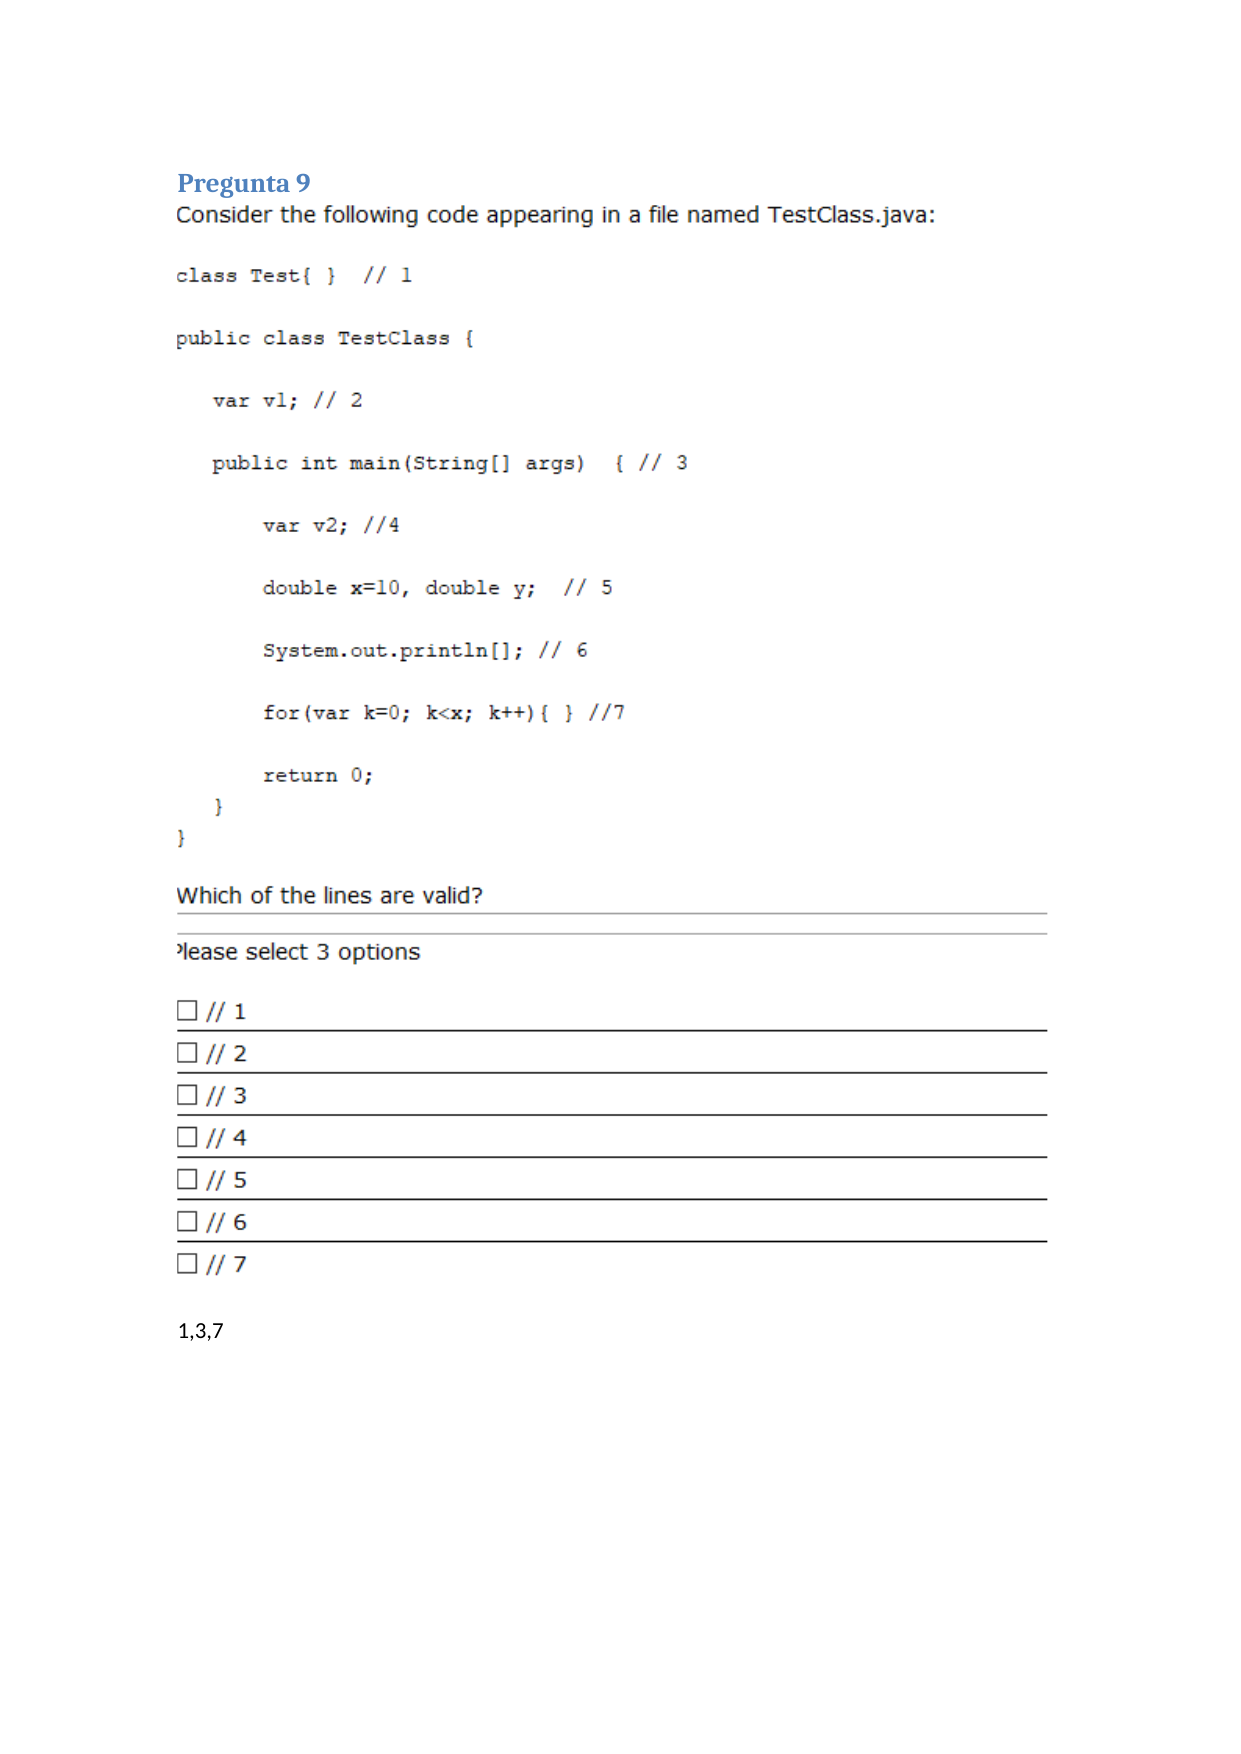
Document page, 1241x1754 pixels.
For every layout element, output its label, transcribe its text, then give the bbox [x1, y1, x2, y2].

picture [177, 204, 1048, 1291]
text 1,3,7 [177, 1316, 1063, 1344]
subtitle Pregunta 9 [177, 168, 1063, 199]
